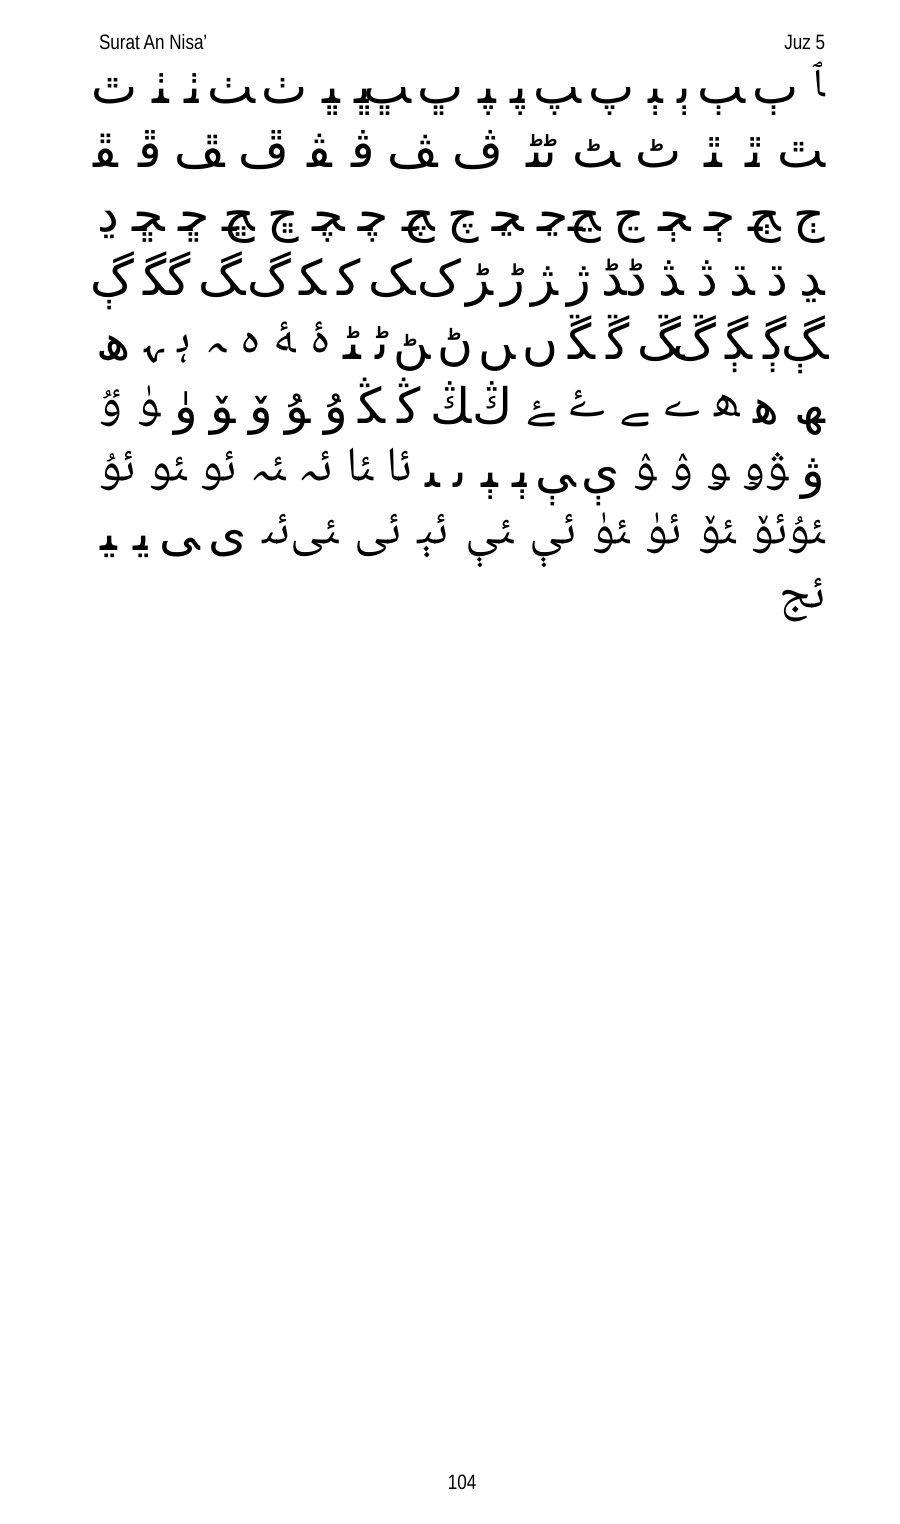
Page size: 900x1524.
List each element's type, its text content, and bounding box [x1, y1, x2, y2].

text ﭲ ﭳ ﭴ ﭵ ﭶ ﭷﭸ ﭹ ﭺ ﭻ ﭼ ﭽ ﭾ ﭿ ﮀ ﮁ ﮂ ﮃ ﮄ ﮅ ﮆ ﮇ ﮈﮉ ﮊ ﮋ ﮌ ﮍ ﮎ ﮏ ﮐ ﮑ ﮒ ﮓ ﮔﮕ ﮖ ﮗﮘ ﮙ ﮚﮛ ﮜ ﮝ ﮞ ﮟ ﮠ ﮡ ﮢ ﮣ ﮤ ﮥ ﮦ ﮧ ﮨ ﮩ ﮪ ﮫ ﮬ ﮭ ﮮ ﮯ ﮰ ﮱ ﯓ ﯔ ﯕ ﯖ ﯗ ﯘ ﯙ ﯚ ﯛ ﯜ ﯝ ﯞ ﯟﯠ ﯡ ﯢ ﯣ ﯤ ﯥ ﯦ ﯧ ﯨ ﯩ ﯪ ﯫ ﯬ ﯭ ﯮ ﯯ ﯰ ﯱﯲ ﯳ ﯴ ﯵ ﯶ ﯷ ﯸ ﯹ ﯺﯻ ﯼ ﯽ ﯾ ﯿ ﰀ [99, 188, 825, 635]
text ﭑ ﭒ ﭓ ﭔ ﭕ ﭖ ﭗ ﭘ ﭙ ﭚ ﭛﭜ ﭝ ﭞ ﭟ ﭠ ﭡ ﭢ ﭣ ﭤ ﭥ ﭦ ﭧ ﭨﭩ ﭪ ﭫ ﭬ ﭭ ﭮ ﭯ ﭰ ﭱ [99, 60, 825, 188]
